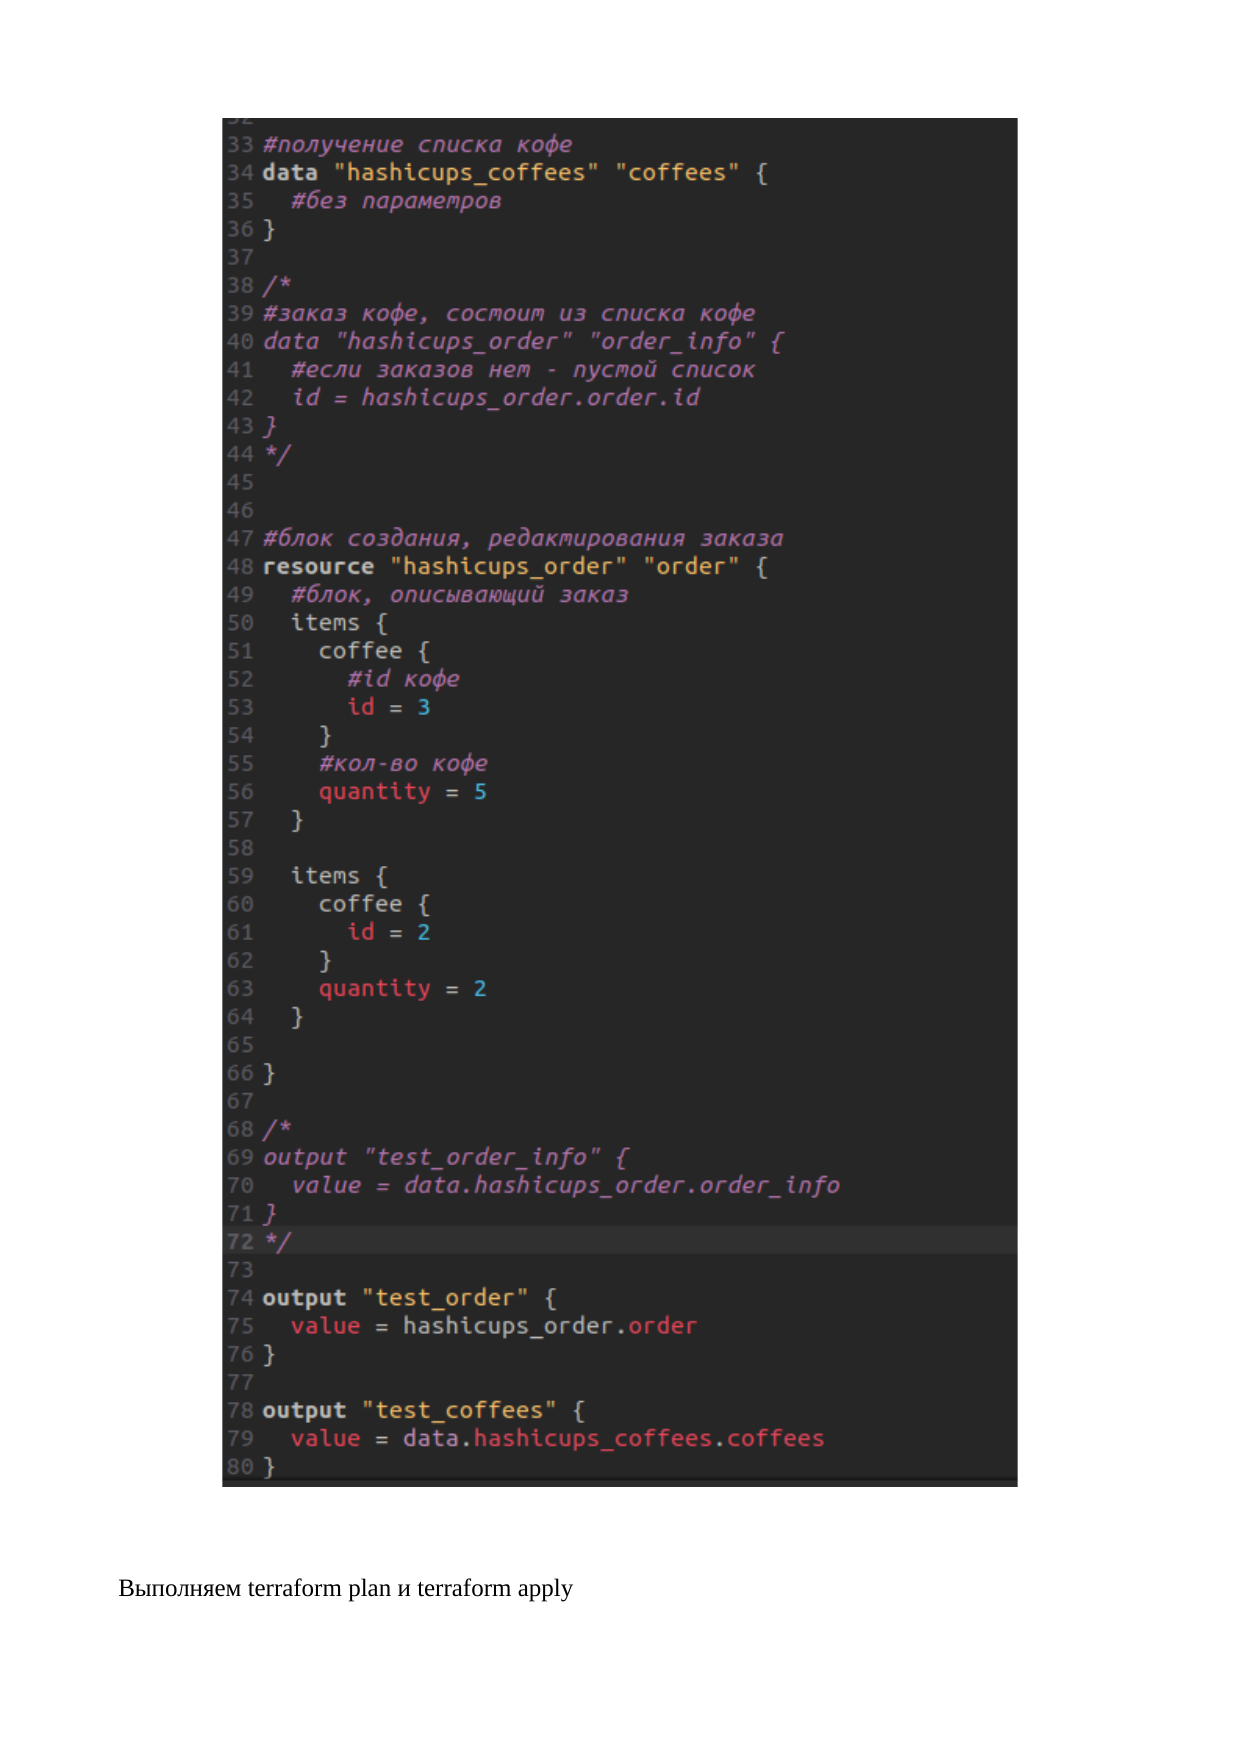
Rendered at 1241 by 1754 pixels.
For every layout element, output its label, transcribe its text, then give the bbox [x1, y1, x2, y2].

text Выполняем terraform plan и terraform apply [118, 1573, 1122, 1602]
picture [222, 118, 1018, 1487]
